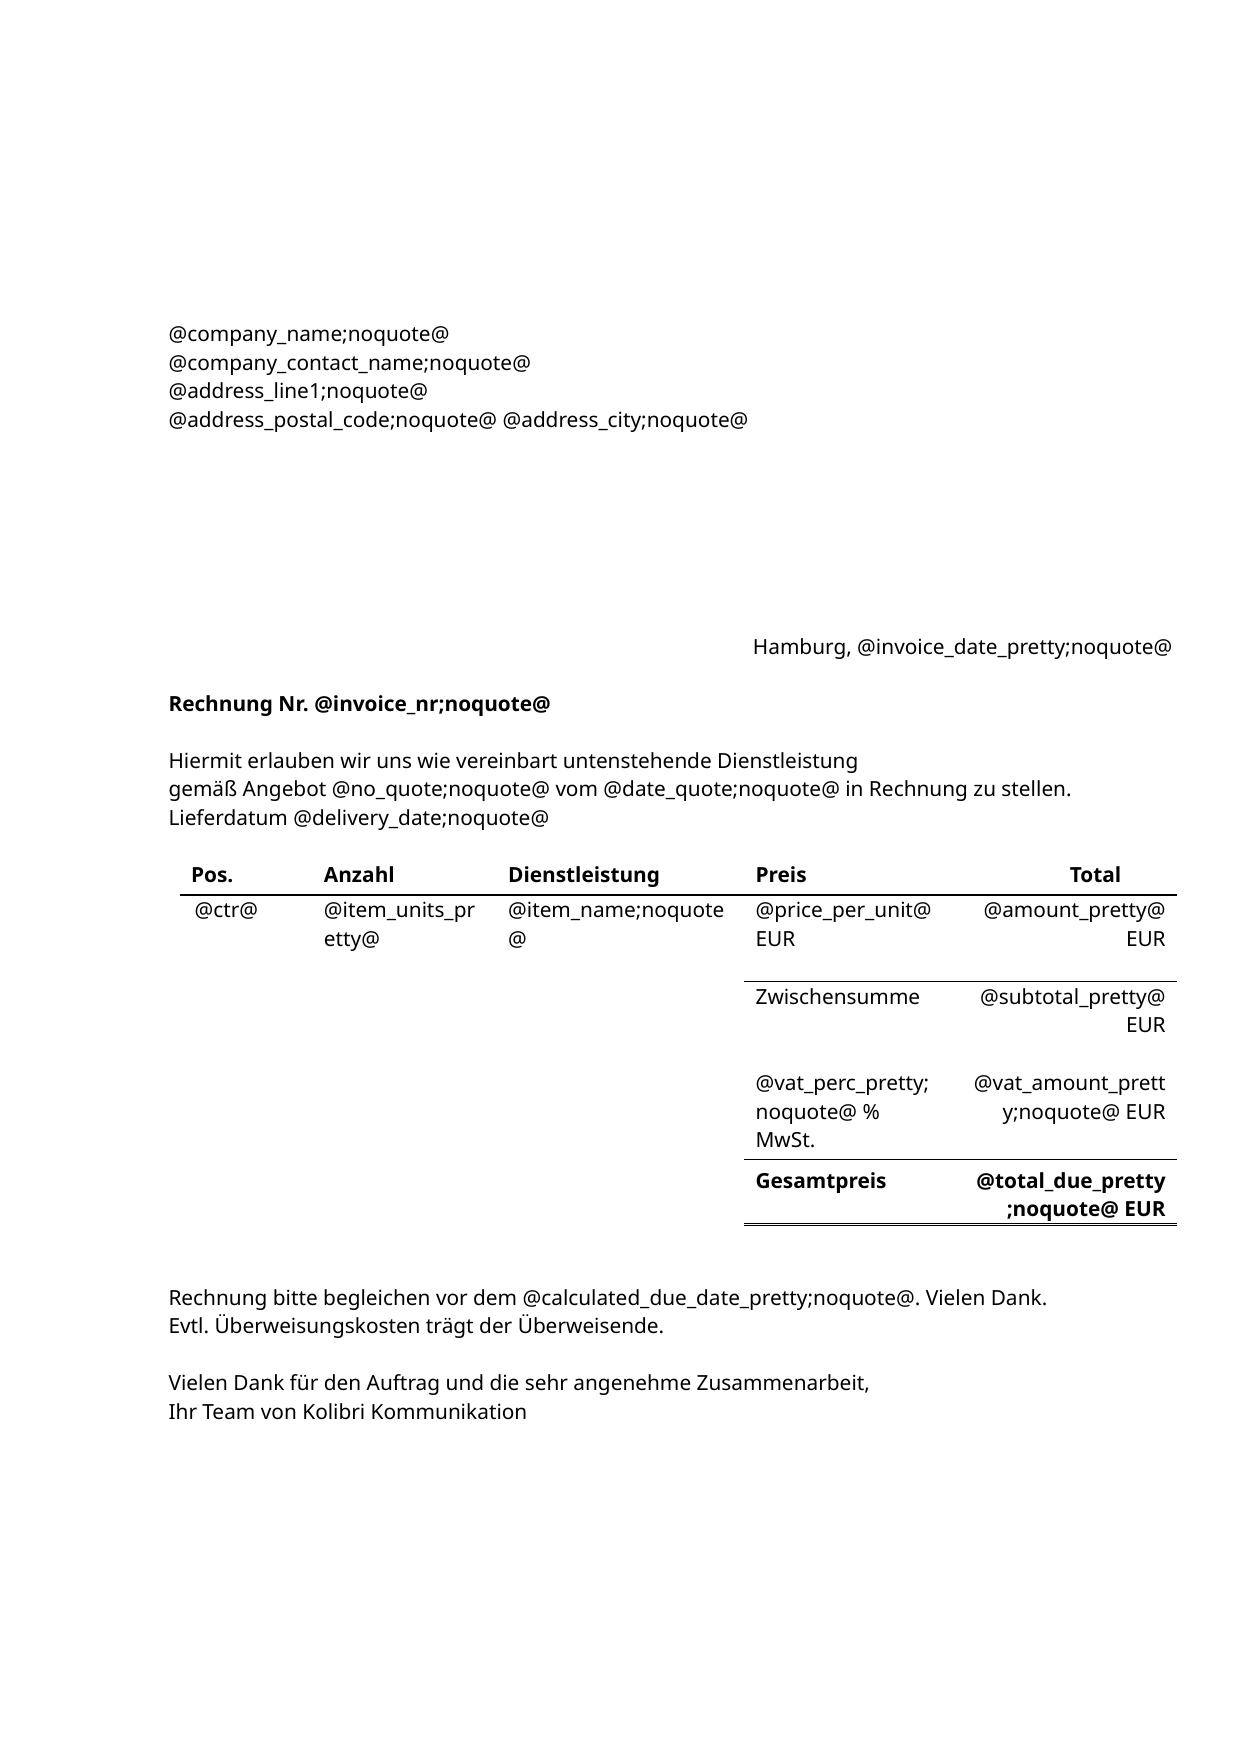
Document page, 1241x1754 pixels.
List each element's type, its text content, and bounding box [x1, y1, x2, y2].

text @company_name;noquote@ [168, 319, 1092, 348]
table_cell [180, 981, 744, 1223]
table_cell @total_due_pretty;noquote@ EUR [948, 1160, 1177, 1223]
text gemäß Angebot @no_quote;noquote@ vom @date_quote;noquote@ in Rechnung zu stellen. [168, 774, 1092, 803]
text Hiermit erlauben wir uns wie vereinbart untenstehende Dienstleistung [168, 746, 1092, 774]
text Evtl. Überweisungskosten trägt der Überweisende. [168, 1311, 1092, 1340]
table_cell @vat_perc_pretty;noquote@ % MwSt. [744, 1068, 947, 1159]
table_header Dienstleistung [490, 860, 744, 894]
table_cell @vat_amount_pretty;noquote@ EUR [948, 1068, 1177, 1159]
table_header Pos. [180, 860, 312, 894]
table_cell @item_units_pretty@ [313, 896, 490, 981]
text Lieferdatum @delivery_date;noquote@ [168, 803, 1092, 831]
table_cell @price_per_unit@ EUR [744, 896, 947, 981]
text @company_contact_name;noquote@ [168, 348, 1092, 376]
text Rechnung bitte begleichen vor dem @calculated_due_date_pretty;noquote@. Vielen Dank. [168, 1283, 1092, 1311]
text Hamburg, @invoice_date_pretty;noquote@ [168, 632, 1172, 661]
text Vielen Dank für den Auftrag und die sehr angenehme Zusammenarbeit, [168, 1368, 1092, 1397]
table_header Preis [744, 860, 947, 894]
text Rechnung Nr. @invoice_nr;noquote@ [168, 689, 1092, 718]
table_cell @ctr@ [180, 896, 312, 981]
text @address_postal_code;noquote@ @address_city;noquote@ [168, 405, 1092, 433]
table_cell @item_name;noquote@ [490, 896, 744, 981]
text Ihr Team von Kolibri Kommunikation [168, 1397, 1092, 1425]
table_header Anzahl [313, 860, 490, 894]
table_cell Zwischensumme [744, 982, 947, 1068]
table_cell @amount_pretty@ EUR [948, 896, 1177, 981]
text @address_line1;noquote@ [168, 376, 1092, 405]
table_cell Gesamtpreis [744, 1160, 947, 1223]
table_header Total [948, 860, 1177, 894]
table_cell @subtotal_pretty@ EUR [948, 982, 1177, 1068]
